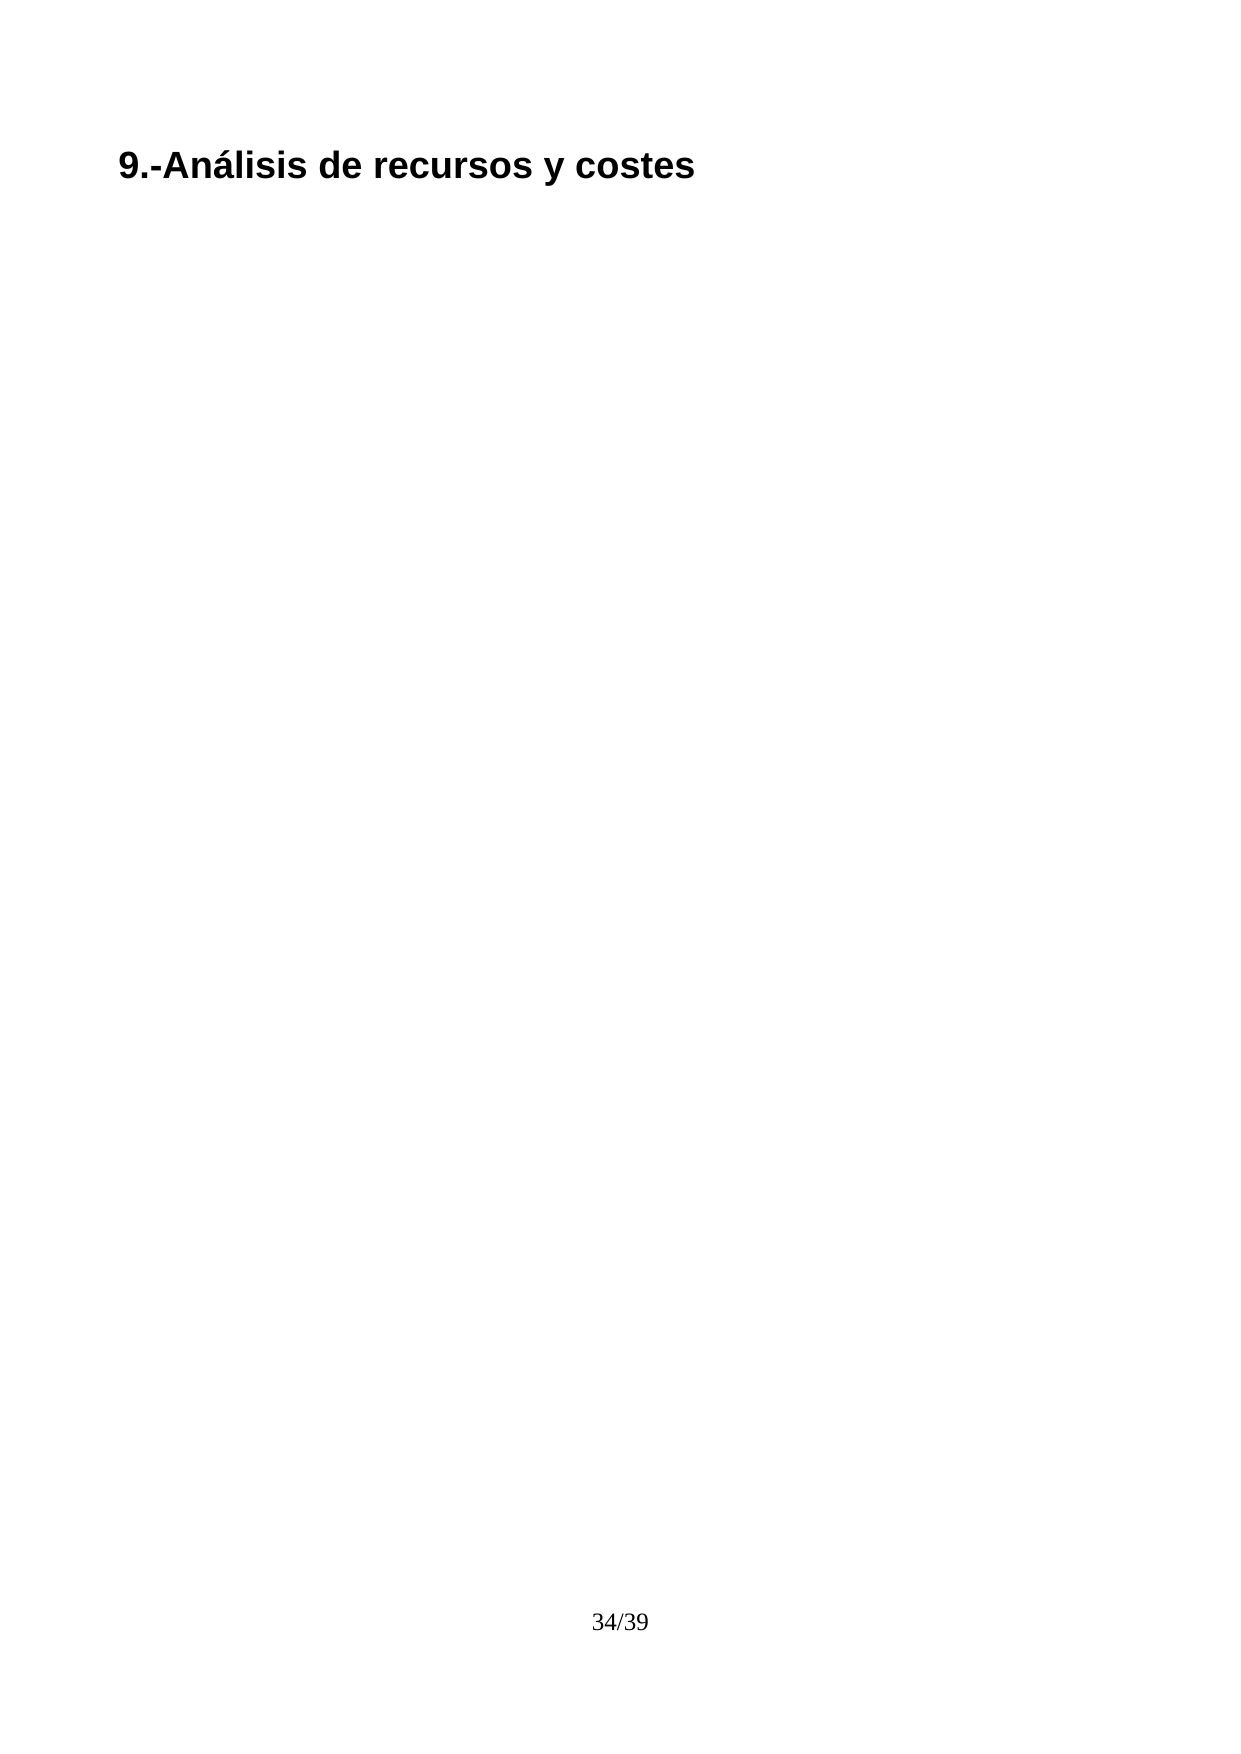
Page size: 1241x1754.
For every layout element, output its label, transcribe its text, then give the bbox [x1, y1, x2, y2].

subtitle 9.-Análisis de recursos y costes [118, 143, 1122, 187]
